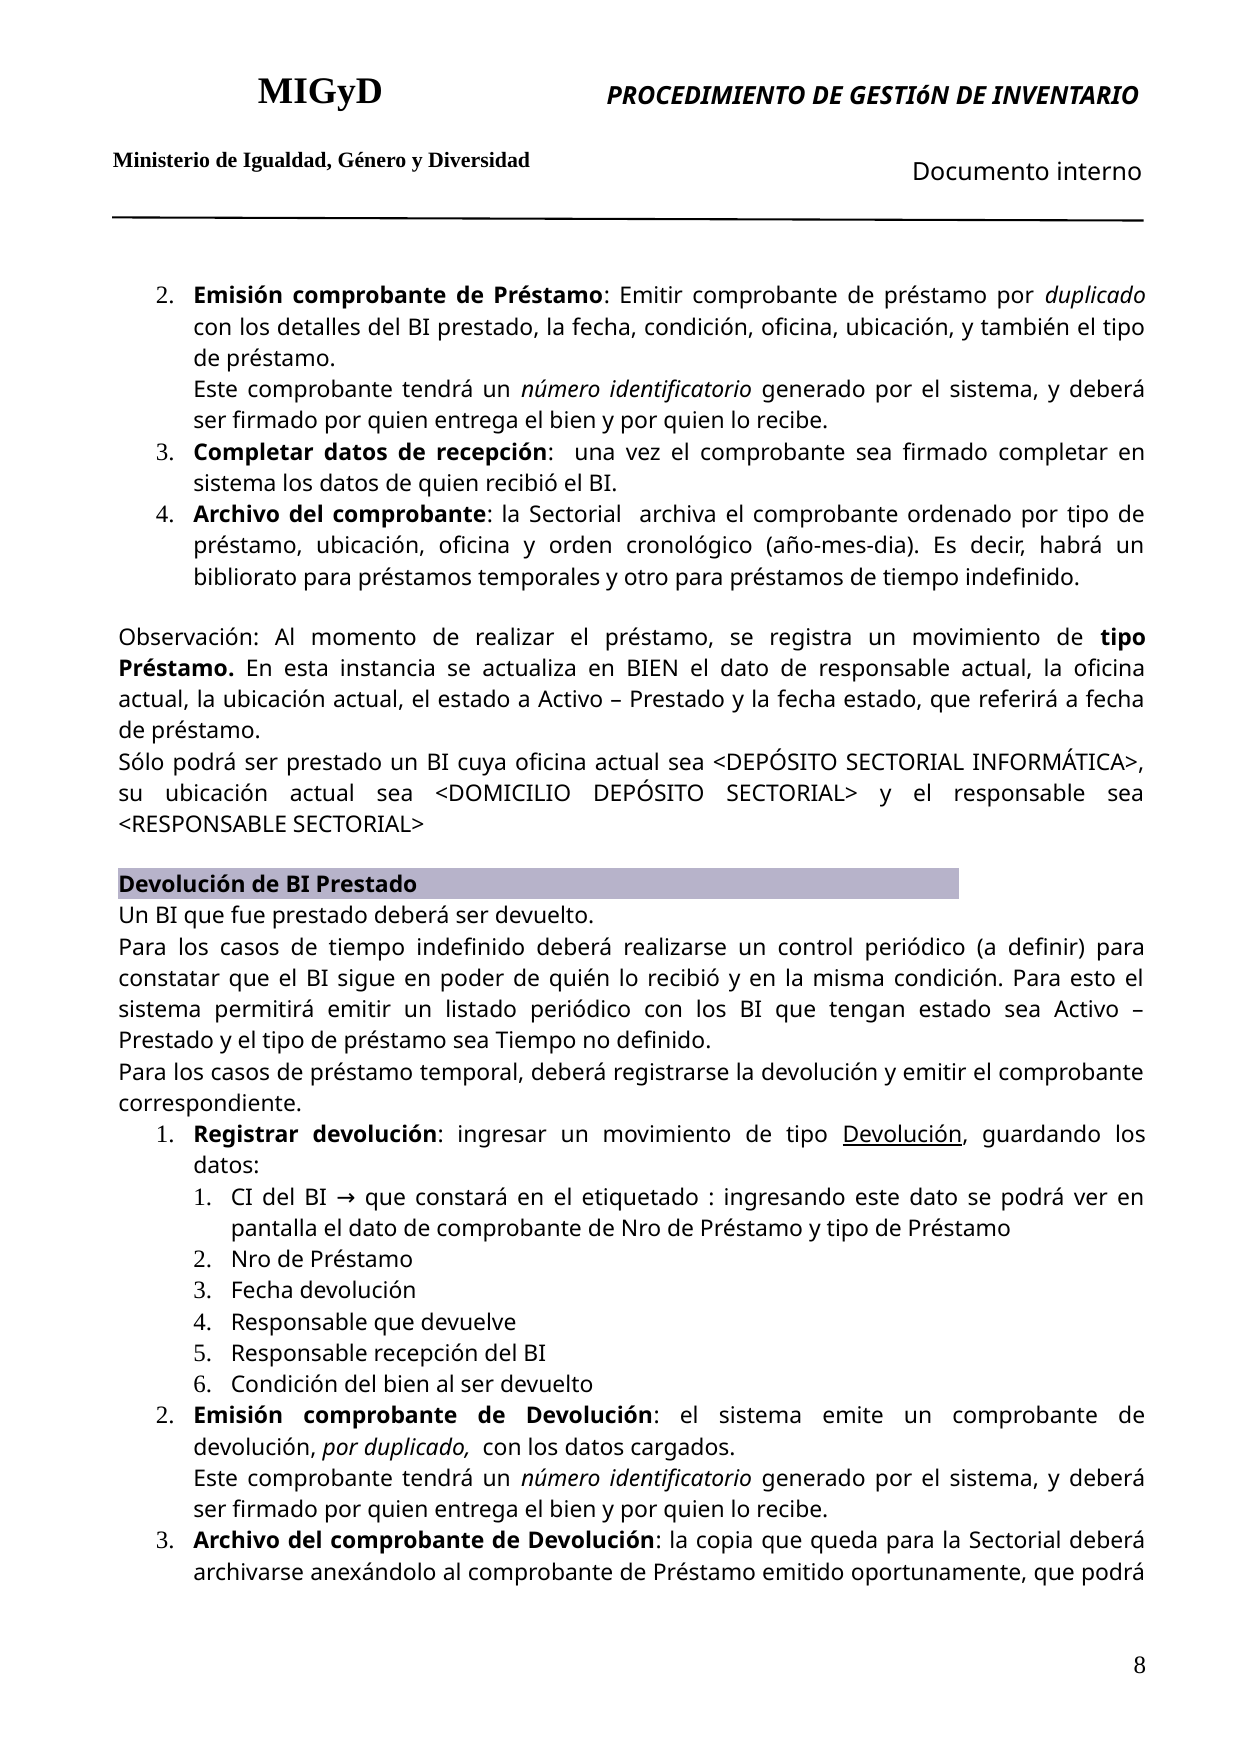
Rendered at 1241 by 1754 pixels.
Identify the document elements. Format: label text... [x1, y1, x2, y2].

text Observación: Al momento de realizar el préstamo, se registra un movimiento de tipo Préstamo. En esta instancia se actualiza en BIEN el dato de responsable actual, la oficina actual, la ubicación actual, el estado a Activo – Prestado y la fecha estado, que referirá a fecha de préstamo. [118, 621, 1146, 746]
list Archivo del comprobante de Devolución: la copia que queda para la Sectorial deberá archivarse anexándolo al comprobante de Préstamo emitido oportunamente, que podrá [156, 1524, 1146, 1587]
text Devolución de BI Prestado [118, 868, 1146, 899]
list Responsable que devuelve [193, 1306, 1146, 1337]
list Emisión comprobante de Préstamo: Emitir comprobante de préstamo por duplicado con los detalles del BI prestado, la fecha, condición, oficina, ubicación, y también el tipo de préstamo. [156, 279, 1146, 373]
list Condición del bien al ser devuelto [193, 1368, 1146, 1399]
text Un BI que fue prestado deberá ser devuelto. [118, 899, 1146, 931]
list CI del BI → que constará en el etiquetado : ingresando este dato se podrá ver en pantalla el dato de comprobante de Nro de Préstamo y tipo de Préstamo [193, 1181, 1146, 1243]
list Emisión comprobante de Devolución: el sistema emite un comprobante de devolución, por duplicado, con los datos cargados. [156, 1399, 1146, 1462]
list Este comprobante tendrá un número identificatorio generado por el sistema, y deberá ser firmado por quien entrega el bien y por quien lo recibe. [156, 373, 1146, 436]
text Para los casos de préstamo temporal, deberá registrarse la devolución y emitir el comprobante correspondiente. [118, 1056, 1146, 1118]
list Completar datos de recepción: una vez el comprobante sea firmado completar en sistema los datos de quien recibió el BI. [156, 436, 1146, 498]
list Nro de Préstamo [193, 1243, 1146, 1274]
list Fecha devolución [193, 1274, 1146, 1306]
list Registrar devolución: ingresar un movimiento de tipo Devolución, guardando los datos: [156, 1118, 1146, 1181]
text Sólo podrá ser prestado un BI cuya oficina actual sea <DEPÓSITO SECTORIAL INFORMÁTICA>, su ubicación actual sea <DOMICILIO DEPÓSITO SECTORIAL> y el responsable sea <RESPONSABLE SECTORIAL> [118, 746, 1146, 839]
list Este comprobante tendrá un número identificatorio generado por el sistema, y deberá ser firmado por quien entrega el bien y por quien lo recibe. [156, 1462, 1146, 1524]
text Para los casos de tiempo indefinido deberá realizarse un control periódico (a definir) para constatar que el BI sigue en poder de quién lo recibió y en la misma condición. Para esto el sistema permitirá emitir un listado periódico con los BI que tengan estado sea Activo – Prestado y el tipo de préstamo sea Tiempo no definido. [118, 931, 1146, 1056]
list Responsable recepción del BI [193, 1337, 1146, 1368]
list Archivo del comprobante: la Sectorial archiva el comprobante ordenado por tipo de préstamo, ubicación, oficina y orden cronológico (año-mes-dia). Es decir, habrá un bibliorato para préstamos temporales y otro para préstamos de tiempo indefinido. [156, 498, 1146, 592]
